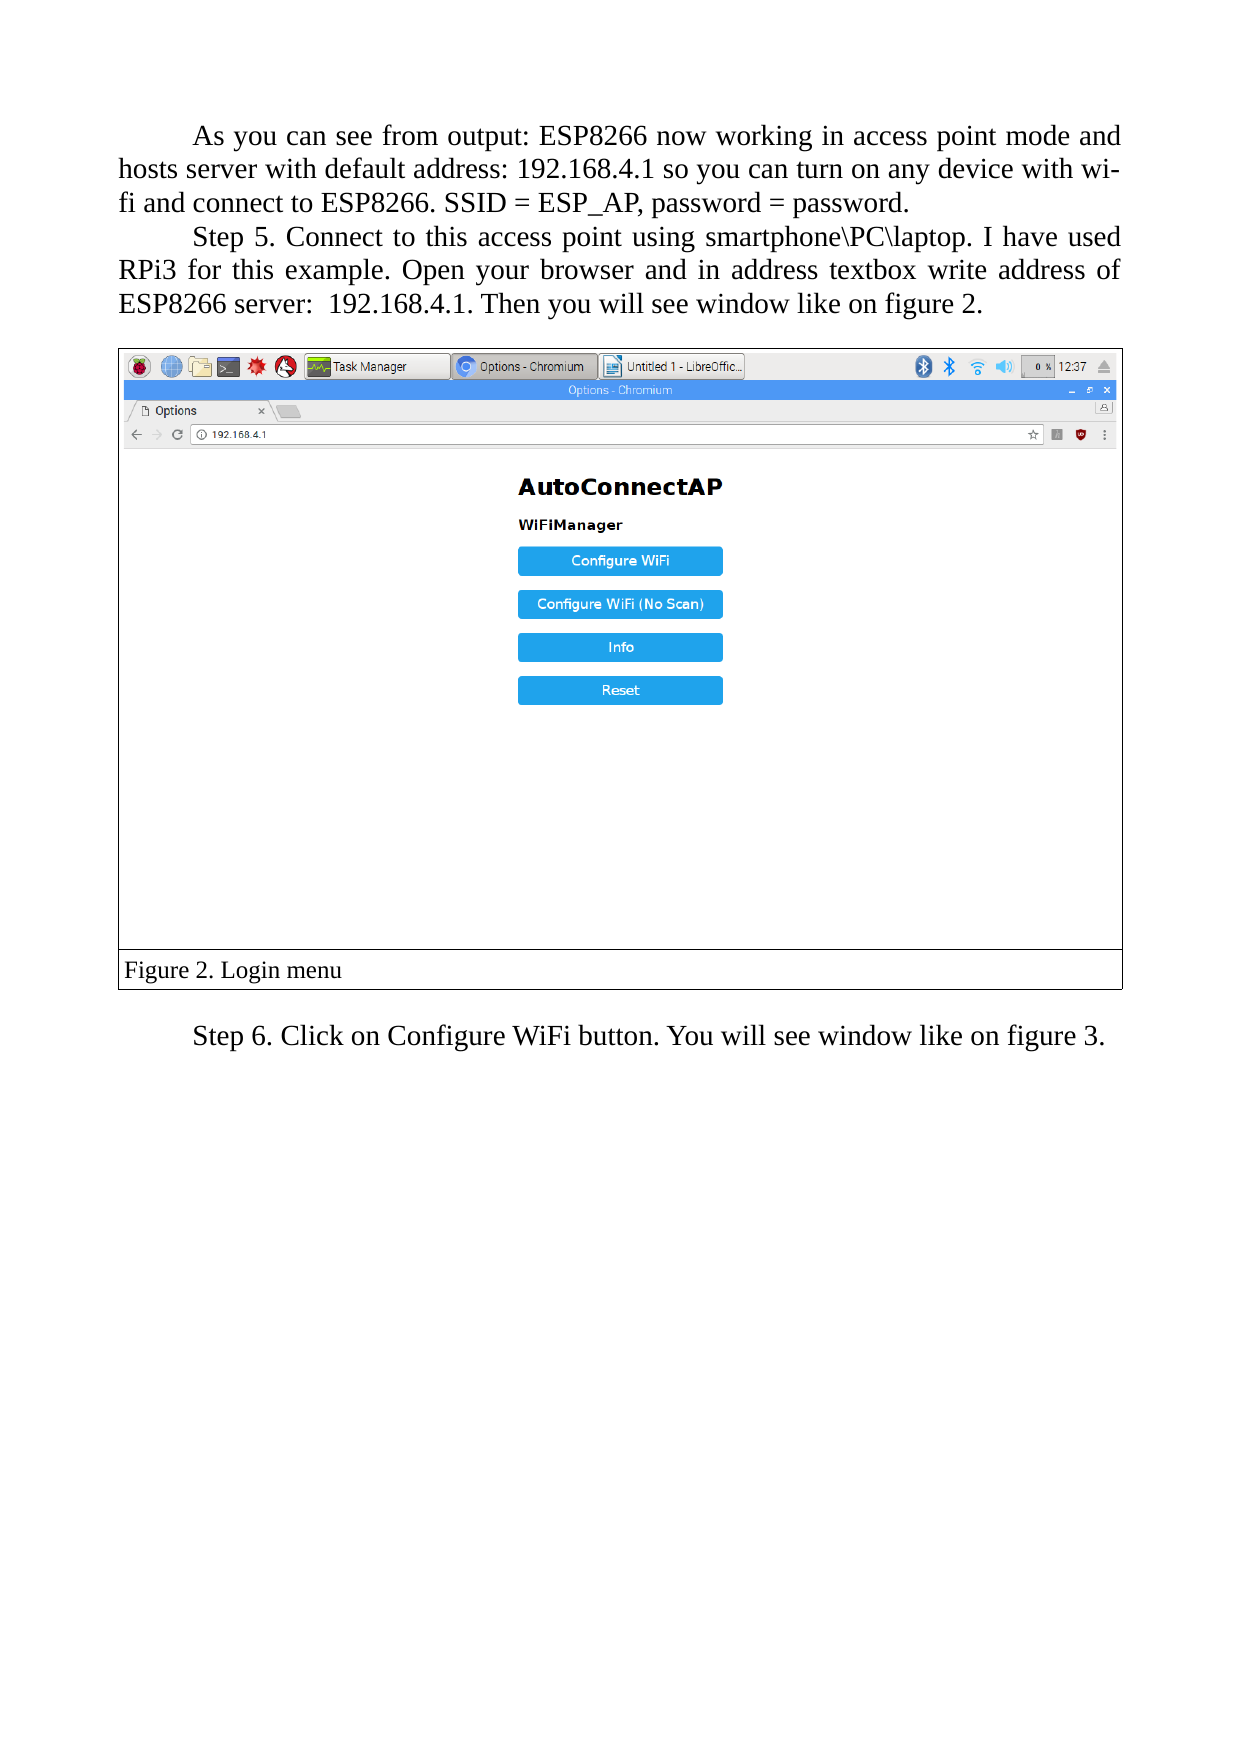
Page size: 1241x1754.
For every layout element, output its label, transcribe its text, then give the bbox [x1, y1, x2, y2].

text Step 5. Connect to this access point using smartphone\PC\laptop. I have used RPi3 for this example. Open your browser and in address textbox write address of ESP8266 server: 192.168.4.1. Then you will see window like on figure 2. [118, 219, 1122, 319]
table_header [119, 349, 1122, 949]
text Step 6. Click on Configure WiFi button. You will see window like on figure 3. [118, 1018, 1122, 1052]
text As you can see from output: ESP8266 now working in access point mode and hosts server with default address: 192.168.4.1 so you can turn on any device with wi-fi and connect to ESP8266. SSID = ESP_AP, password = password. [118, 118, 1122, 219]
picture [123, 353, 1117, 915]
table_cell Figure 2. Login menu [119, 950, 1122, 989]
